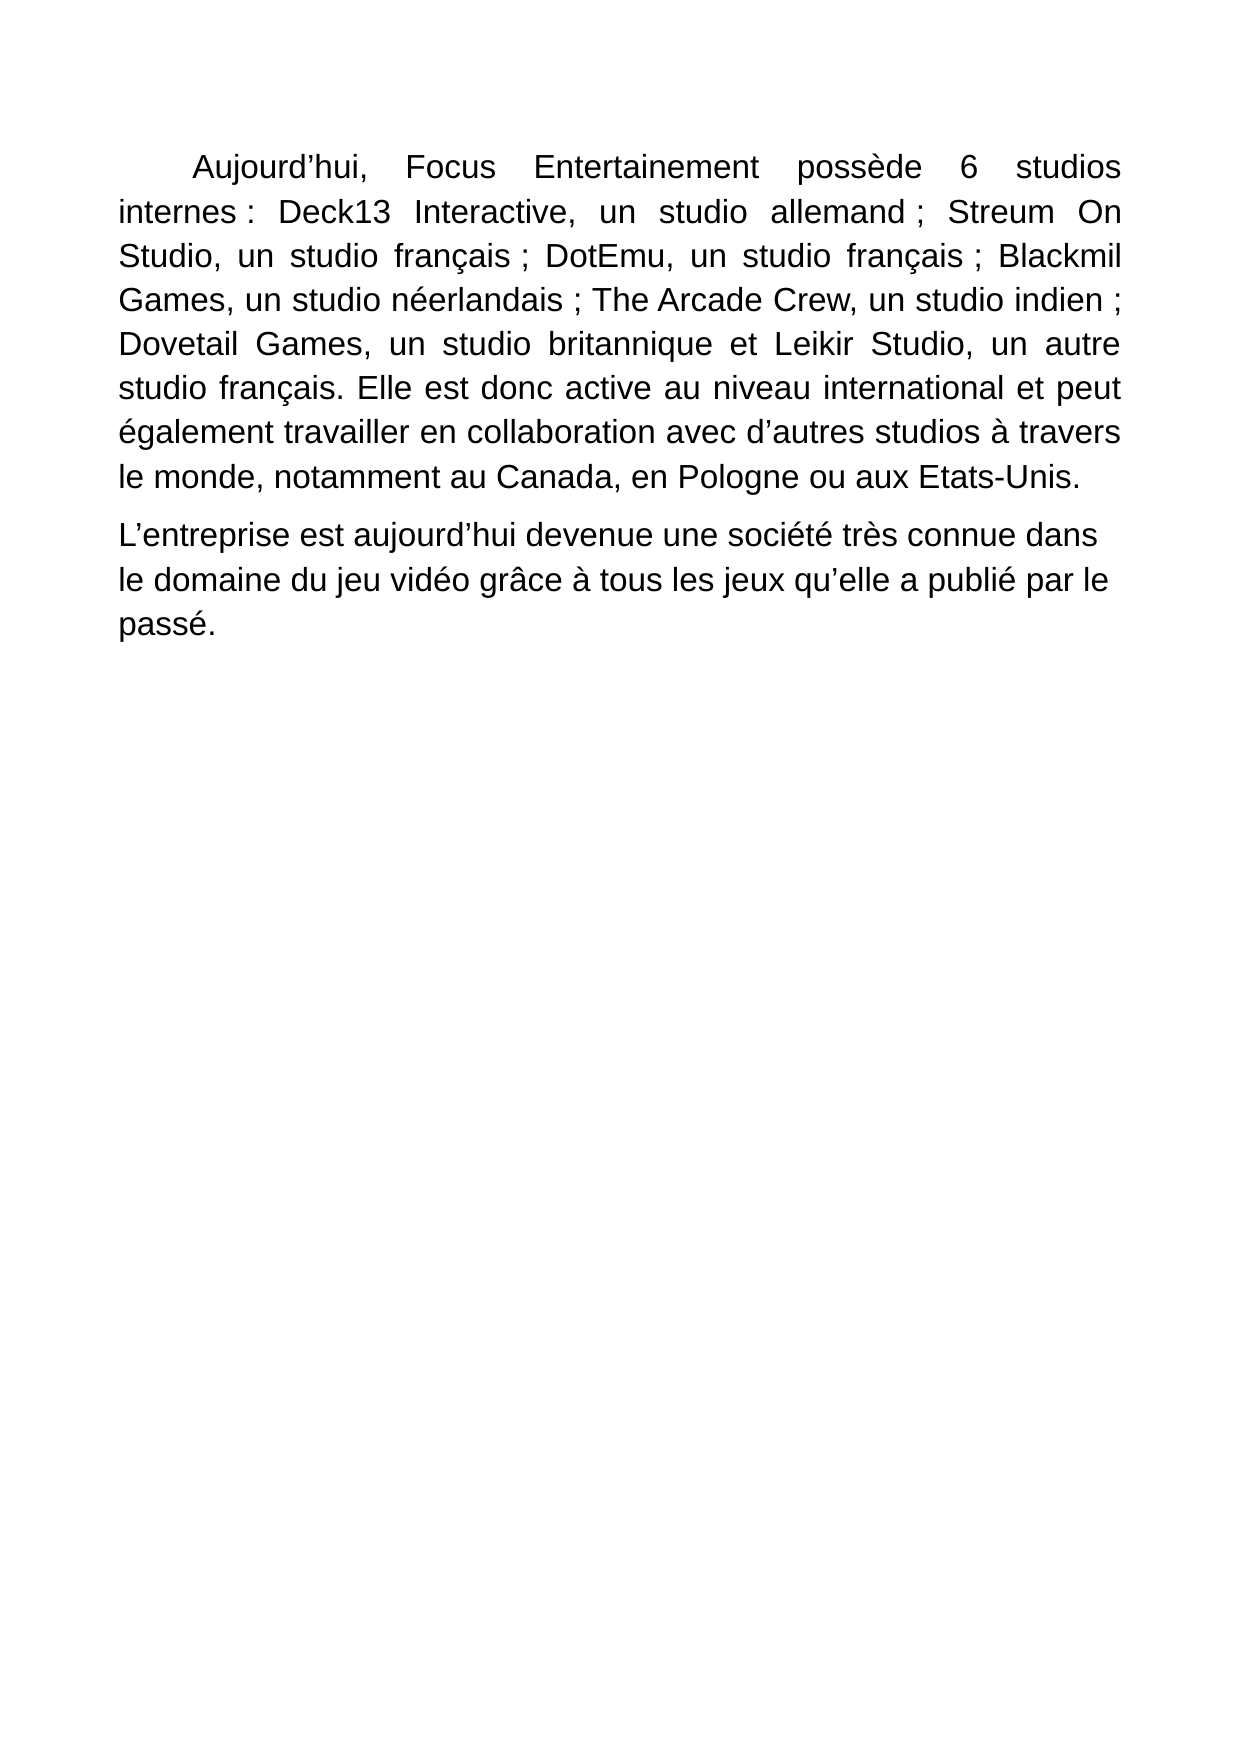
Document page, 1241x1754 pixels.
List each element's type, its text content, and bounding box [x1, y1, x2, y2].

text Aujourd’hui, Focus Entertainement possède 6 studios internes : Deck13 Interactive, un studio allemand ; Streum On Studio, un studio français ; DotEmu, un studio français ; Blackmil Games, un studio néerlandais ; The Arcade Crew, un studio indien ; Dovetail Games, un studio britannique et Leikir Studio, un autre studio français. Elle est donc active au niveau international et peut également travailler en collaboration avec d’autres studios à travers le monde, notamment au Canada, en Pologne ou aux Etats-Unis. [118, 148, 1122, 495]
text L’entreprise est aujourd’hui devenue une société très connue dans le domaine du jeu vidéo grâce à tous les jeux qu’elle a publié par le passé. [118, 516, 1122, 642]
